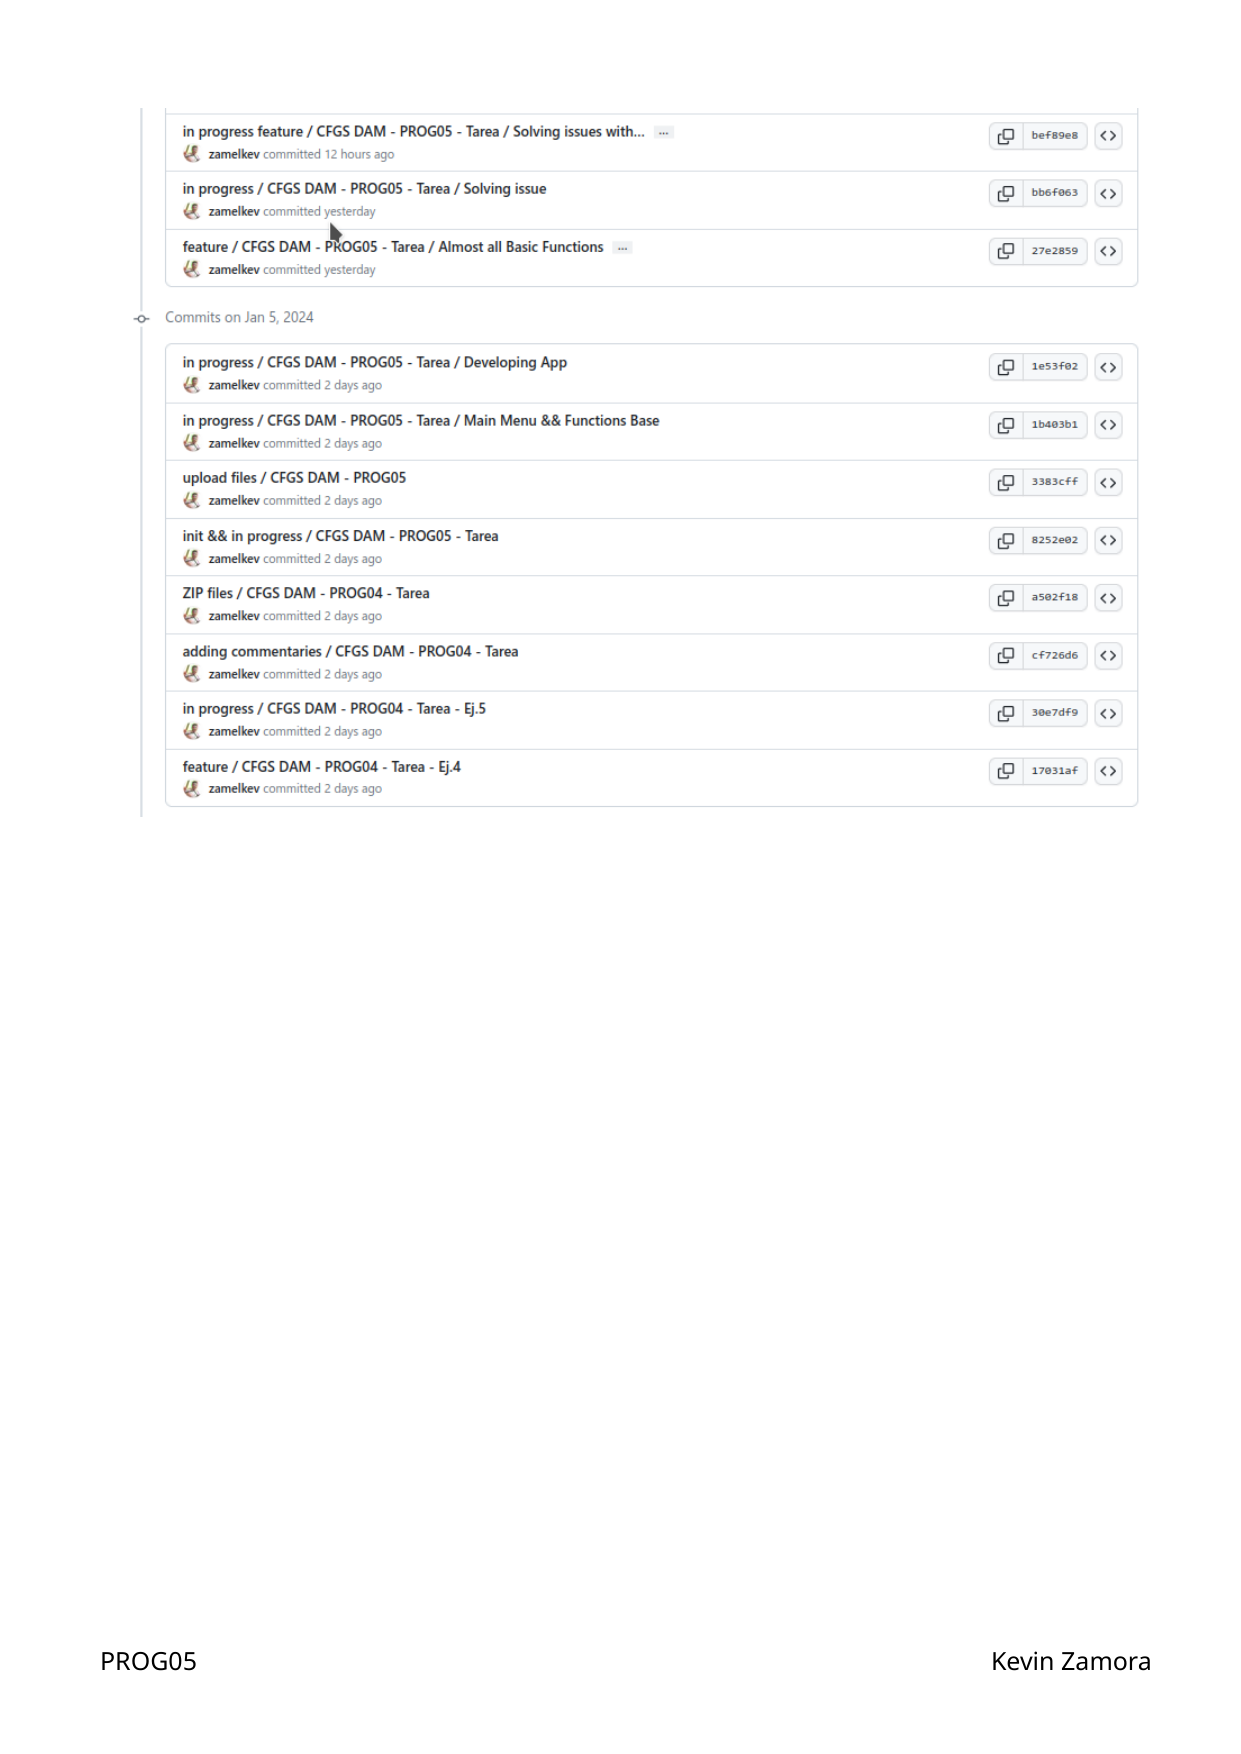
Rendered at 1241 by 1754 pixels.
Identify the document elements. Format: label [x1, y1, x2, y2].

picture [92, 108, 1171, 817]
